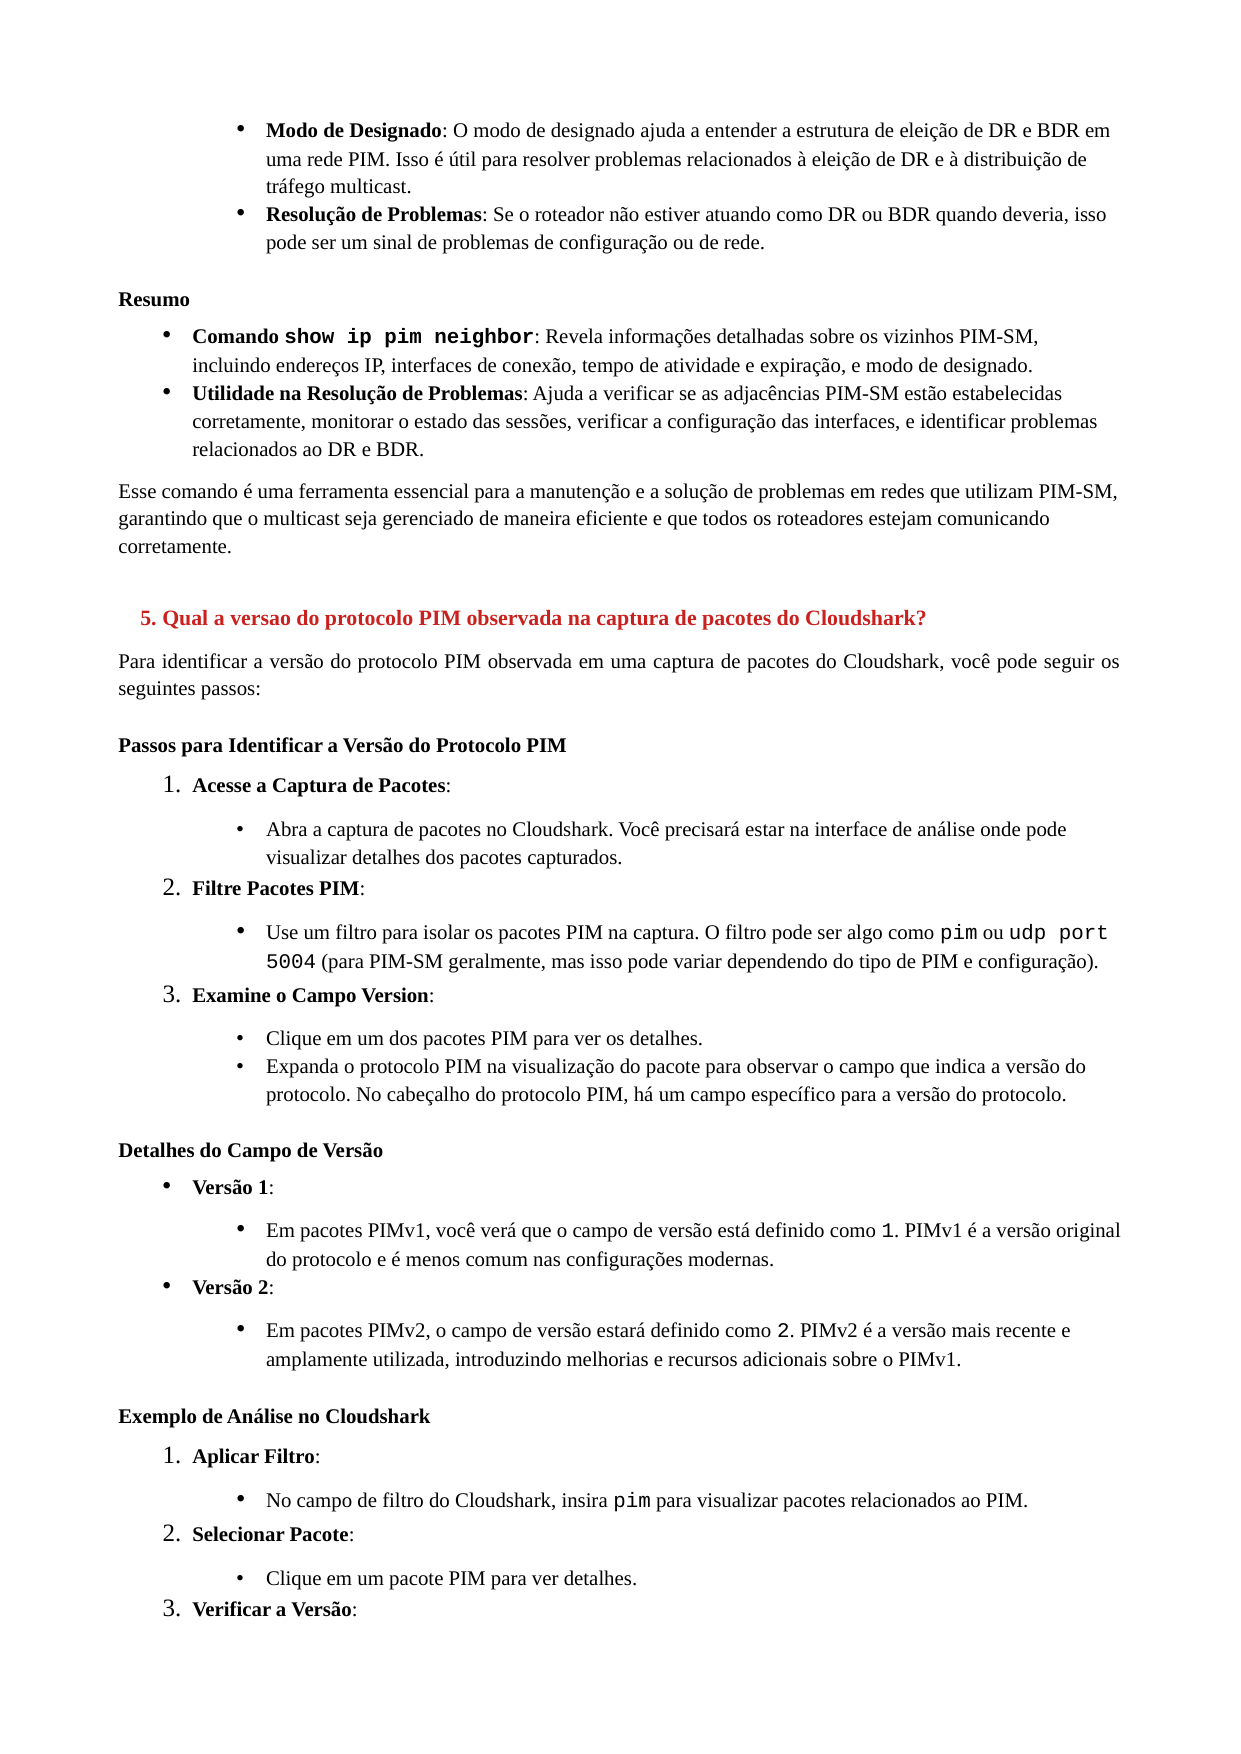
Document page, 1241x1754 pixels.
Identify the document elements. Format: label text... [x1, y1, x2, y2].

text 5. Qual a versao do protocolo PIM observada na captura de pacotes do Cloudshark? [118, 576, 1122, 630]
list Utilidade na Resolução de Problemas: Ajuda a verificar se as adjacências PIM-SM estão estabelecidas corretamente, monitorar o estado das sessões, verificar a configuração das interfaces, e identificar problemas relacionados ao DR e BDR. [162, 380, 1122, 461]
list Versão 2: [162, 1275, 1122, 1300]
subtitle Resumo [118, 287, 1122, 311]
list Use um filtro para isolar os pacotes PIM na captura. O filtro pode ser algo como pim ou udp port 5004 (para PIM-SM geralmente, mas isso pode variar dependendo do tipo de PIM e configuração). [236, 920, 1122, 975]
list Modo de Designado: O modo de designado ajuda a entender a estrutura de eleição de DR e BDR em uma rede PIM. Isso é útil para resolver problemas relacionados à eleição de DR e à distribuição de tráfego multicast. [236, 118, 1122, 198]
list Em pacotes PIMv1, você verá que o campo de versão está definido como 1. PIMv1 é a versão original do protocolo e é menos comum nas configurações modernas. [236, 1218, 1122, 1271]
subtitle Passos para Identificar a Versão do Protocolo PIM [118, 733, 1122, 757]
text Esse comando é uma ferramenta essencial para a manutenção e a solução de problemas em redes que utilizam PIM-SM, garantindo que o multicast seja gerenciado de maneira eficiente e que todos os roteadores estejam comunicando corretamente. [118, 479, 1122, 558]
subtitle Detalhes do Campo de Versão [118, 1138, 1122, 1162]
list Clique em um dos pacotes PIM para ver os detalhes. [236, 1026, 1122, 1050]
list No campo de filtro do Cloudshark, insira pim para visualizar pacotes relacionados ao PIM. [236, 1488, 1122, 1514]
list Selecionar Pacote: [162, 1518, 1122, 1547]
text Para identificar a versão do protocolo PIM observada em uma captura de pacotes do Cloudshark, você pode seguir os seguintes passos: [118, 648, 1122, 700]
list Resolução de Problemas: Se o roteador não estiver atuando como DR ou BDR quando deveria, isso pode ser um sinal de problemas de configuração ou de rede. [236, 202, 1122, 254]
list Examine o Campo Version: [162, 979, 1122, 1007]
list Versão 1: [162, 1175, 1122, 1200]
list Clique em um pacote PIM para ver detalhes. [236, 1565, 1122, 1589]
list Comando show ip pim neighbor: Revela informações detalhadas sobre os vizinhos PIM-SM, incluindo endereços IP, interfaces de conexão, tempo de atividade e expiração, e modo de designado. [162, 323, 1122, 377]
list Verificar a Versão: [162, 1593, 1122, 1622]
list Abra a captura de pacotes no Cloudshark. Você precisará estar na interface de análise onde pode visualizar detalhes dos pacotes capturados. [236, 817, 1122, 869]
list Em pacotes PIMv2, o campo de versão estará definido como 2. PIMv2 é a versão mais recente e amplamente utilizada, introduzindo melhorias e recursos adicionais sobre o PIMv1. [236, 1318, 1122, 1371]
list Filtre Pacotes PIM: [162, 872, 1122, 901]
list Aplicar Filtro: [162, 1441, 1122, 1469]
list Expanda o protocolo PIM na visualização do pacote para observar o campo que indica a versão do protocolo. No cabeçalho do protocolo PIM, há um campo específico para a versão do protocolo. [236, 1054, 1122, 1106]
subtitle Exemplo de Análise no Cloudshark [118, 1404, 1122, 1428]
list Acesse a Captura de Pacotes: [162, 769, 1122, 798]
